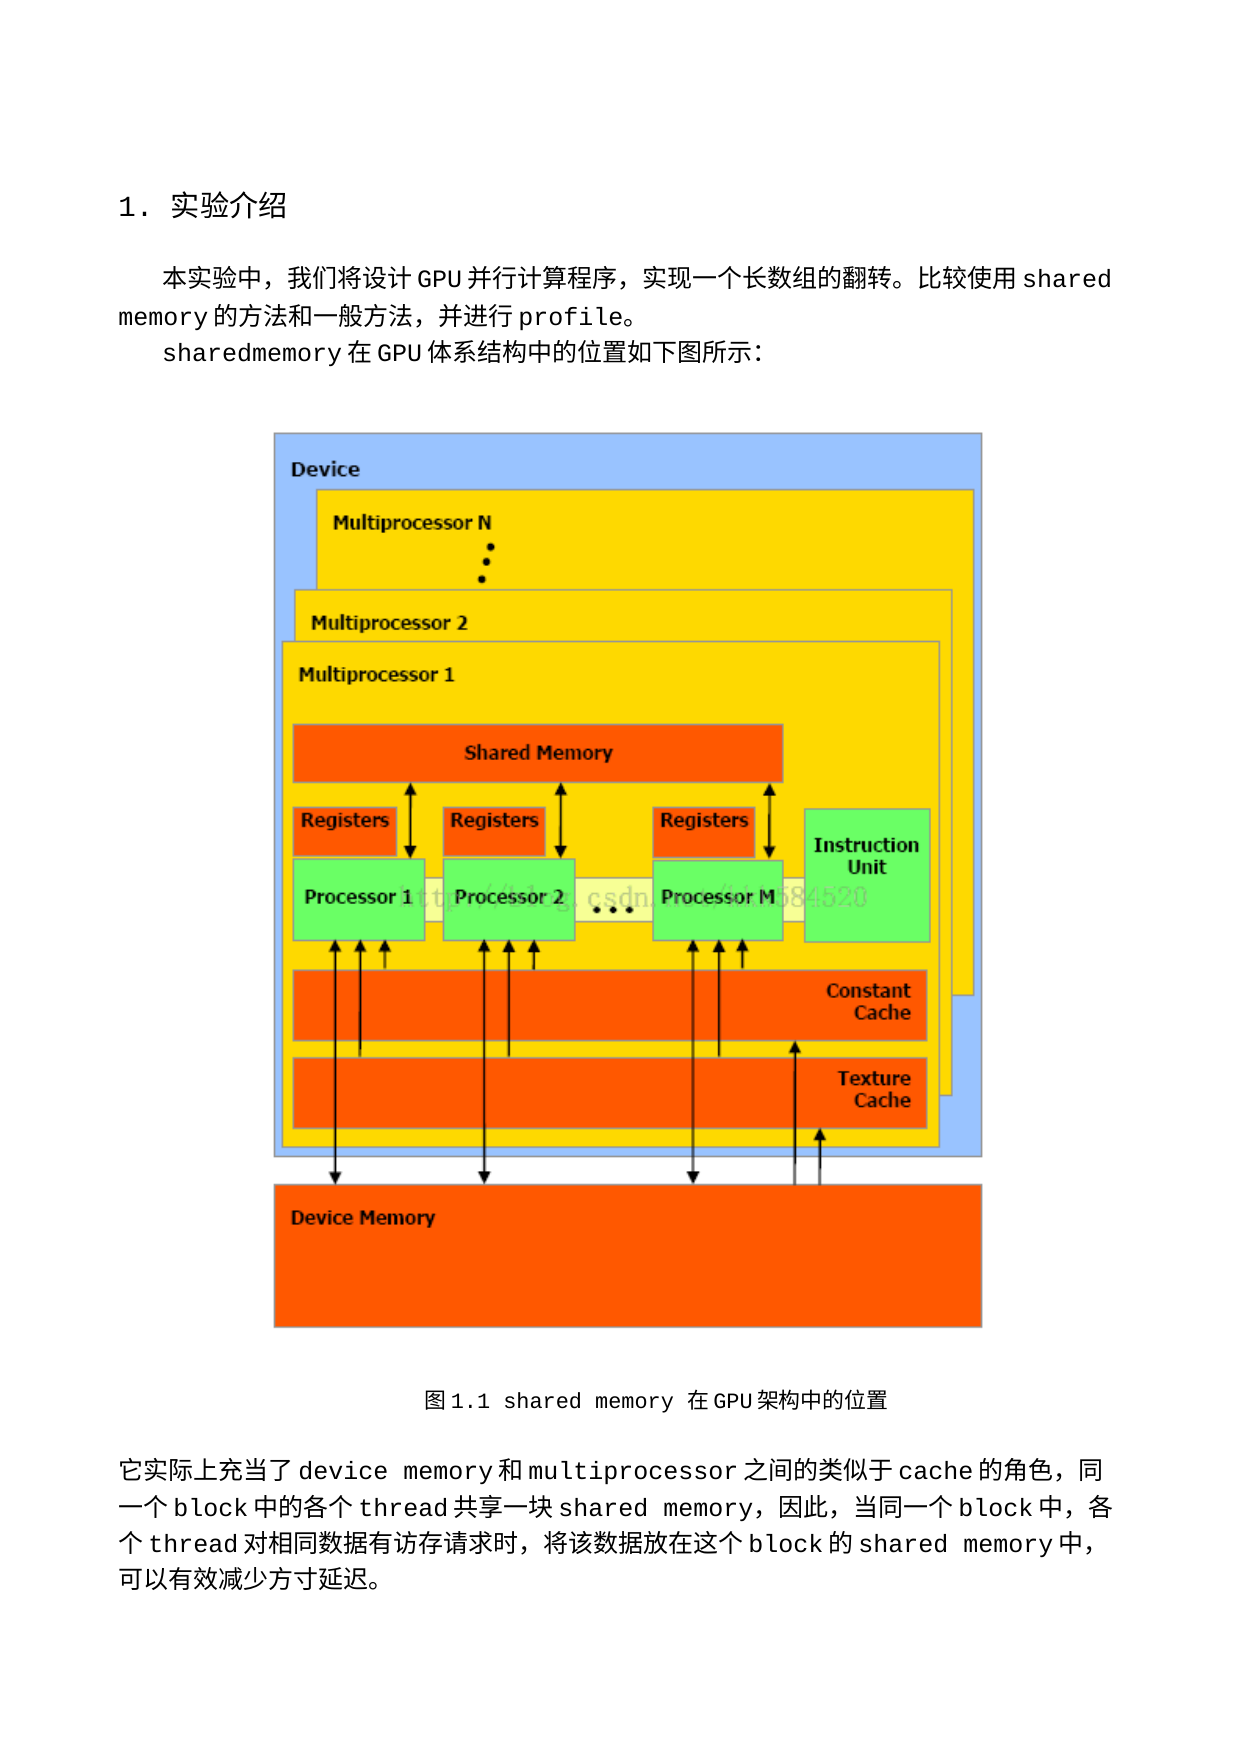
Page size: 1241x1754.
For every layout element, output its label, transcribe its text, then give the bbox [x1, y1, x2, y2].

text sharedmemory在GPU体系结构中的位置如下图所示： [118, 333, 1122, 369]
picture [249, 425, 992, 1336]
text 它实际上充当了device memory和multiprocessor之间的类似于cache的角色，同一个block中的各个thread共享一块shared memory，因此，当同一个block中，各个thread对相同数据有访存请求时，将该数据放在这个block的shared memory中，可以有效减少方寸延迟。 [118, 1451, 1122, 1596]
text 本实验中，我们将设计GPU并行计算程序，实现一个长数组的翻转。比较使用shared memory的方法和一般方法，并进行profile。 [118, 258, 1122, 333]
text 1. 实验介绍 [118, 183, 1122, 226]
text 图1.1 shared memory 在GPU架构中的位置 [118, 1383, 1122, 1418]
